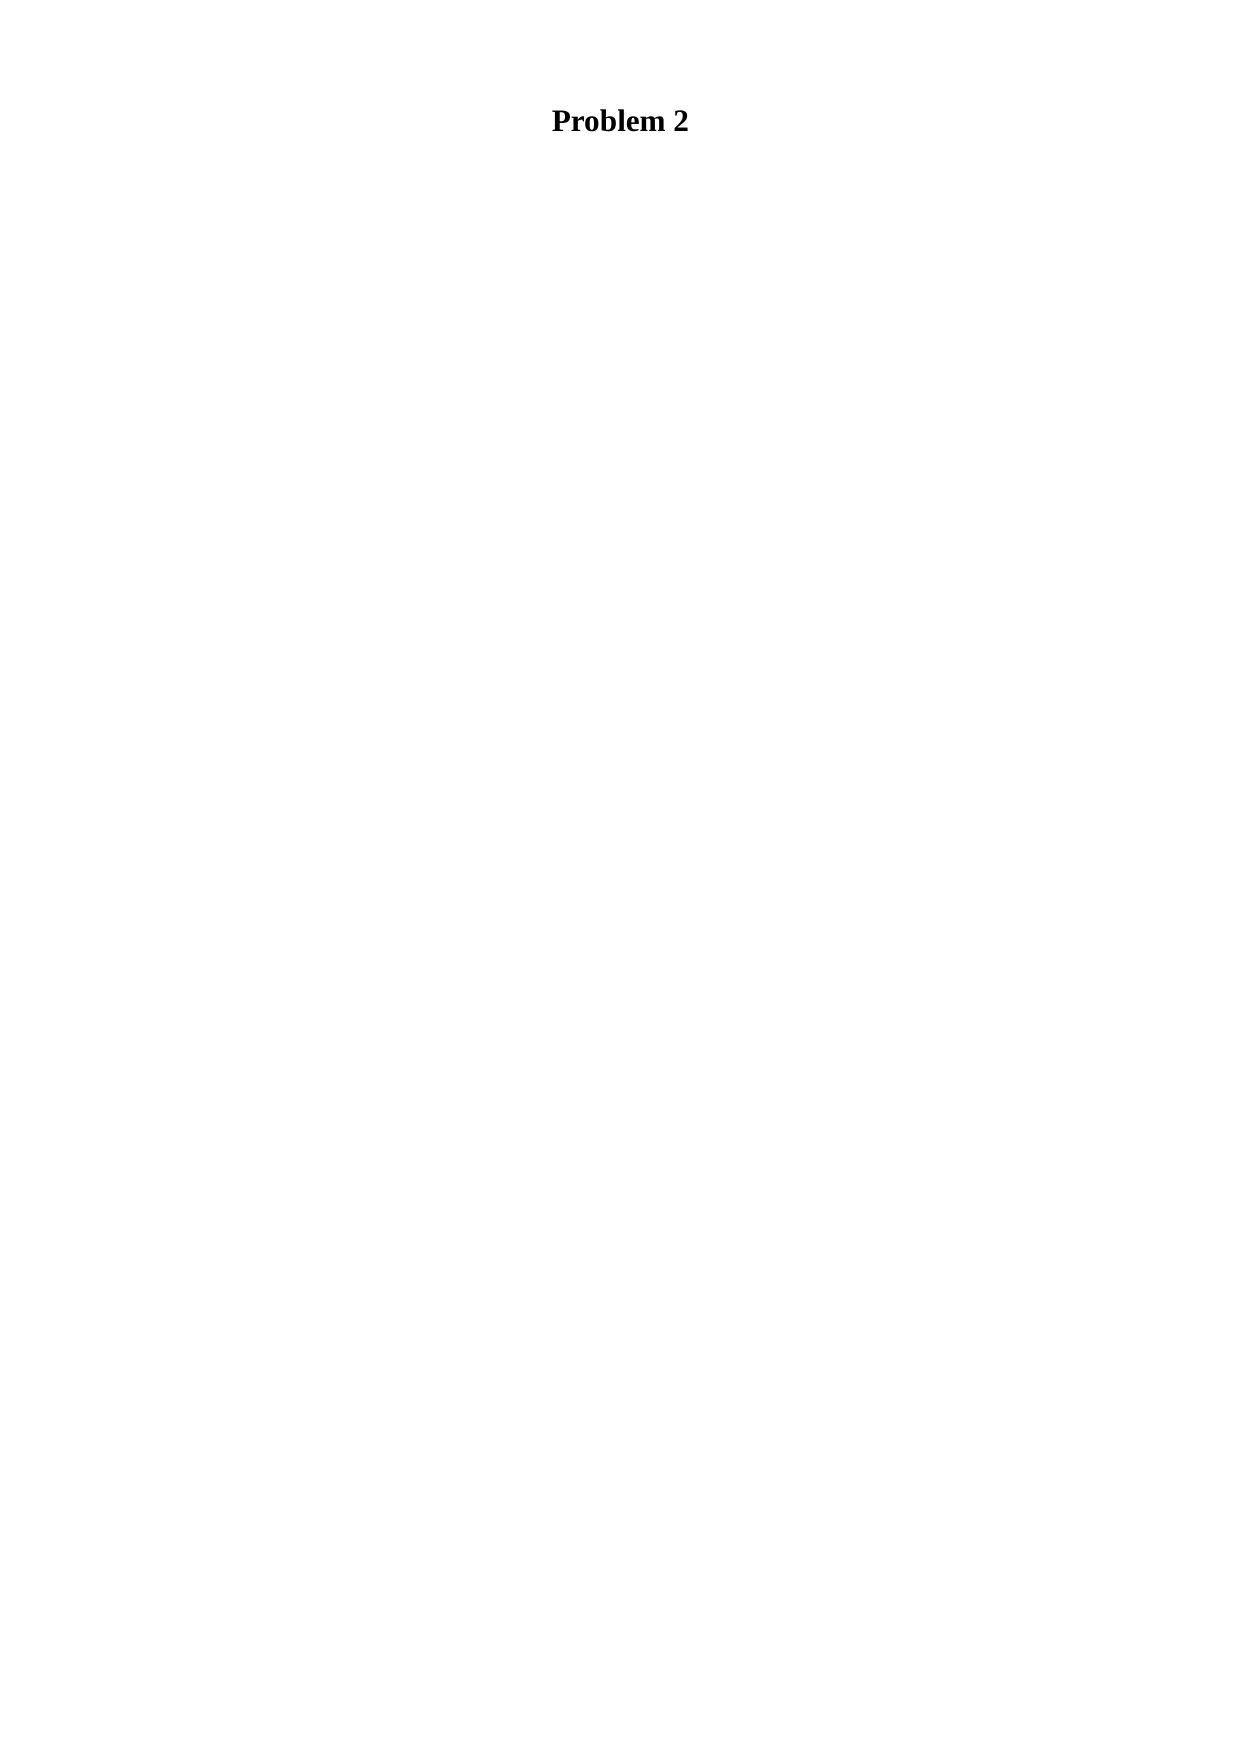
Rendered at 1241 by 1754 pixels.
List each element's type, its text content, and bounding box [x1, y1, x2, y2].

text Problem 2 [118, 102, 1122, 138]
